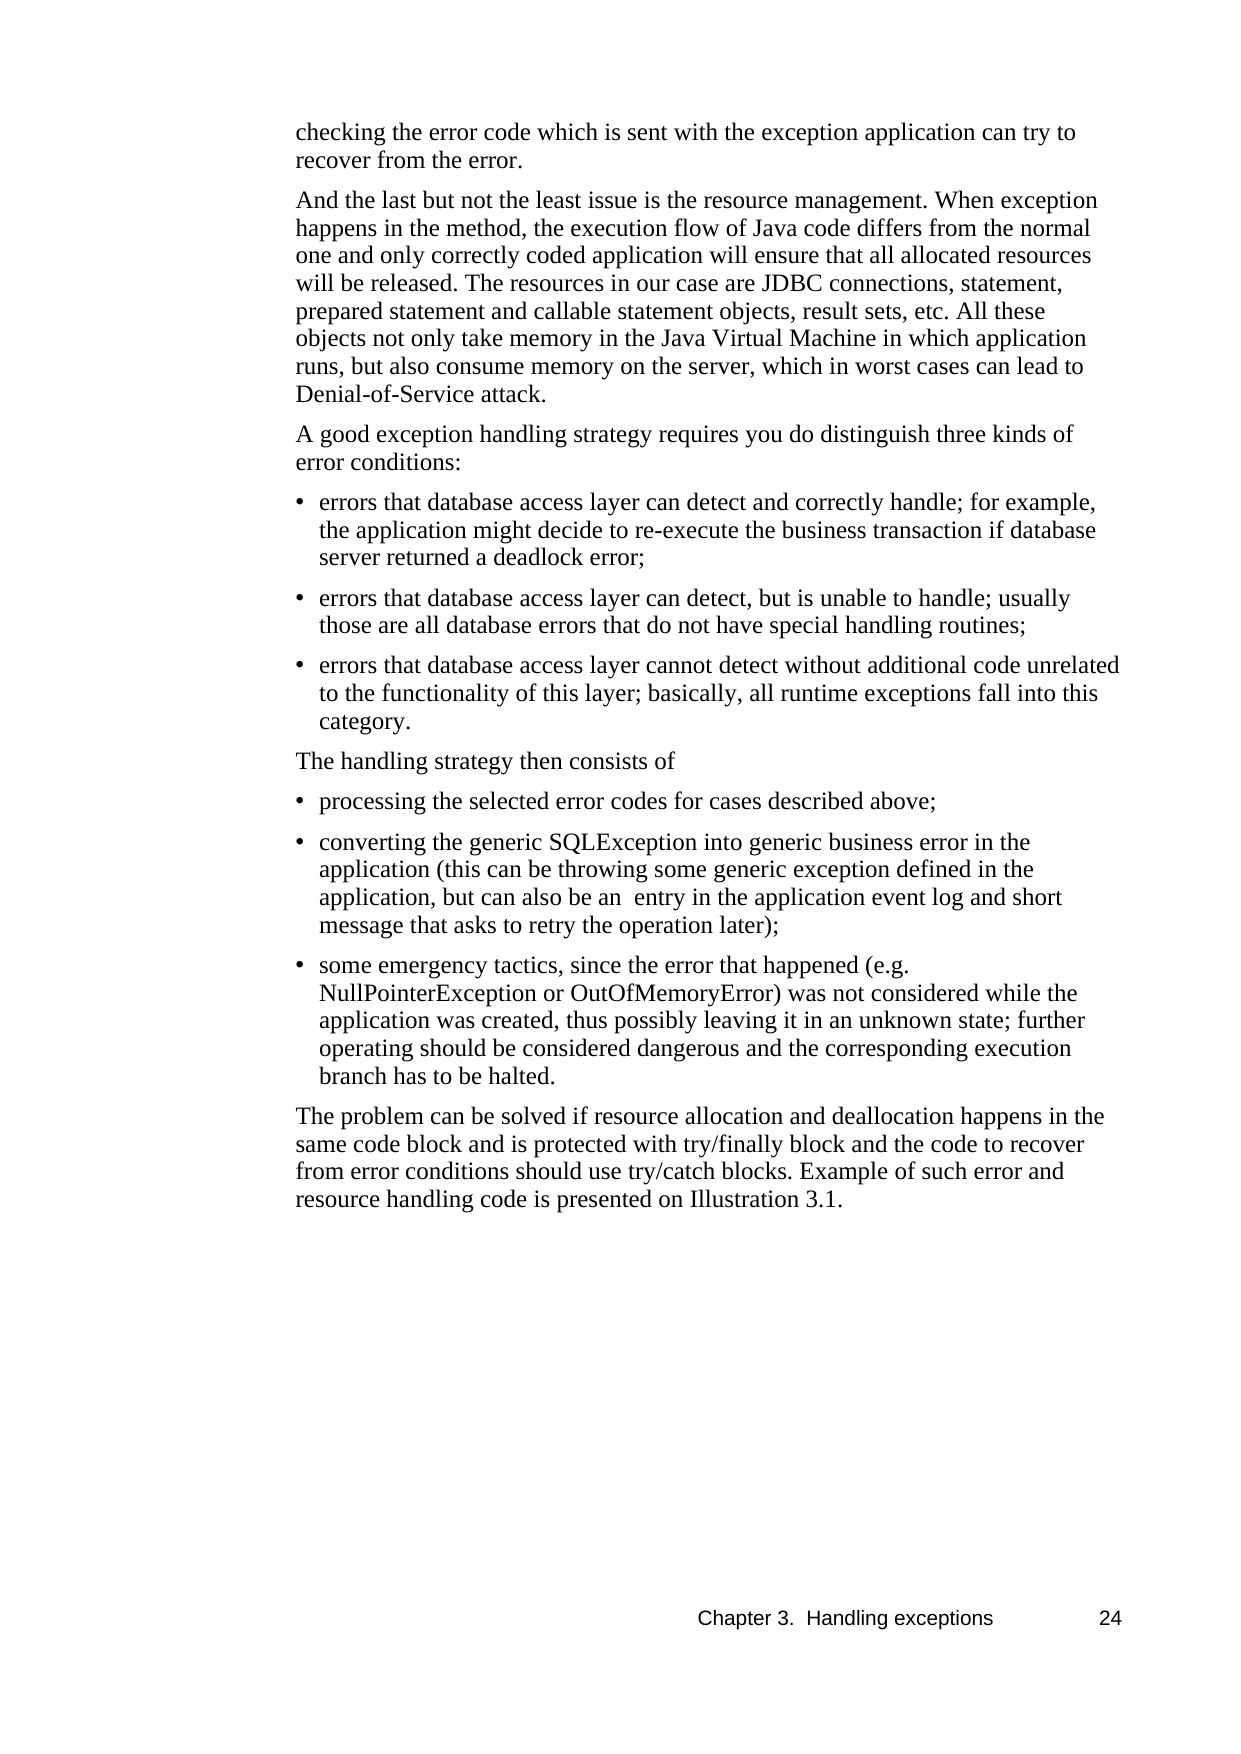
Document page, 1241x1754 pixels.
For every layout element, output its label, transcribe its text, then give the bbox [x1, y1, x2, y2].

text The problem can be solved if resource allocation and deallocation happens in the same code block and is protected with try/finally block and the code to recover from error conditions should use try/catch blocks. Example of such error and resource handling code is presented on Illustration 3.1. [295, 1102, 1122, 1213]
text The handling strategy then consists of [295, 747, 1122, 775]
list errors that database access layer can detect, but is unable to handle; usually those are all database errors that do not have special handling routines; [295, 584, 1122, 639]
text checking the error code which is sent with the exception application can try to recover from the error. [295, 118, 1122, 173]
list processing the selected error codes for cases described above; [295, 787, 1122, 815]
list some emergency tactics, since the error that happened (e.g. NullPointerException or OutOfMemoryError) was not considered while the application was created, thus possibly leaving it in an unknown state; further operating should be considered dangerous and the corresponding execution branch has to be halted. [295, 951, 1122, 1089]
list errors that database access layer can detect and correctly handle; for example, the application might decide to re-execute the business transaction if database server returned a deadlock error; [295, 488, 1122, 571]
list errors that database access layer cannot detect without additional code unrelated to the functionality of this layer; basically, all runtime exceptions fall into this category. [295, 652, 1122, 735]
text A good exception handling strategy requires you do distinguish three kinds of error conditions: [295, 420, 1122, 476]
list converting the generic SQLException into generic business error in the application (this can be throwing some generic exception defined in the application, but can also be an entry in the application event log and short message that asks to retry the operation later); [295, 828, 1122, 938]
text And the last but not the least issue is the resource management. When exception happens in the method, the execution flow of Java code differs from the normal one and only correctly coded application will ensure that all allocated resources will be released. The resources in our case are JDBC connections, statement, prepared statement and callable statement objects, result sets, etc. All these objects not only take memory in the Java Virtual Machine in which application runs, but also consume memory on the server, which in worst cases can lead to Denial-of-Service attack. [295, 186, 1122, 408]
